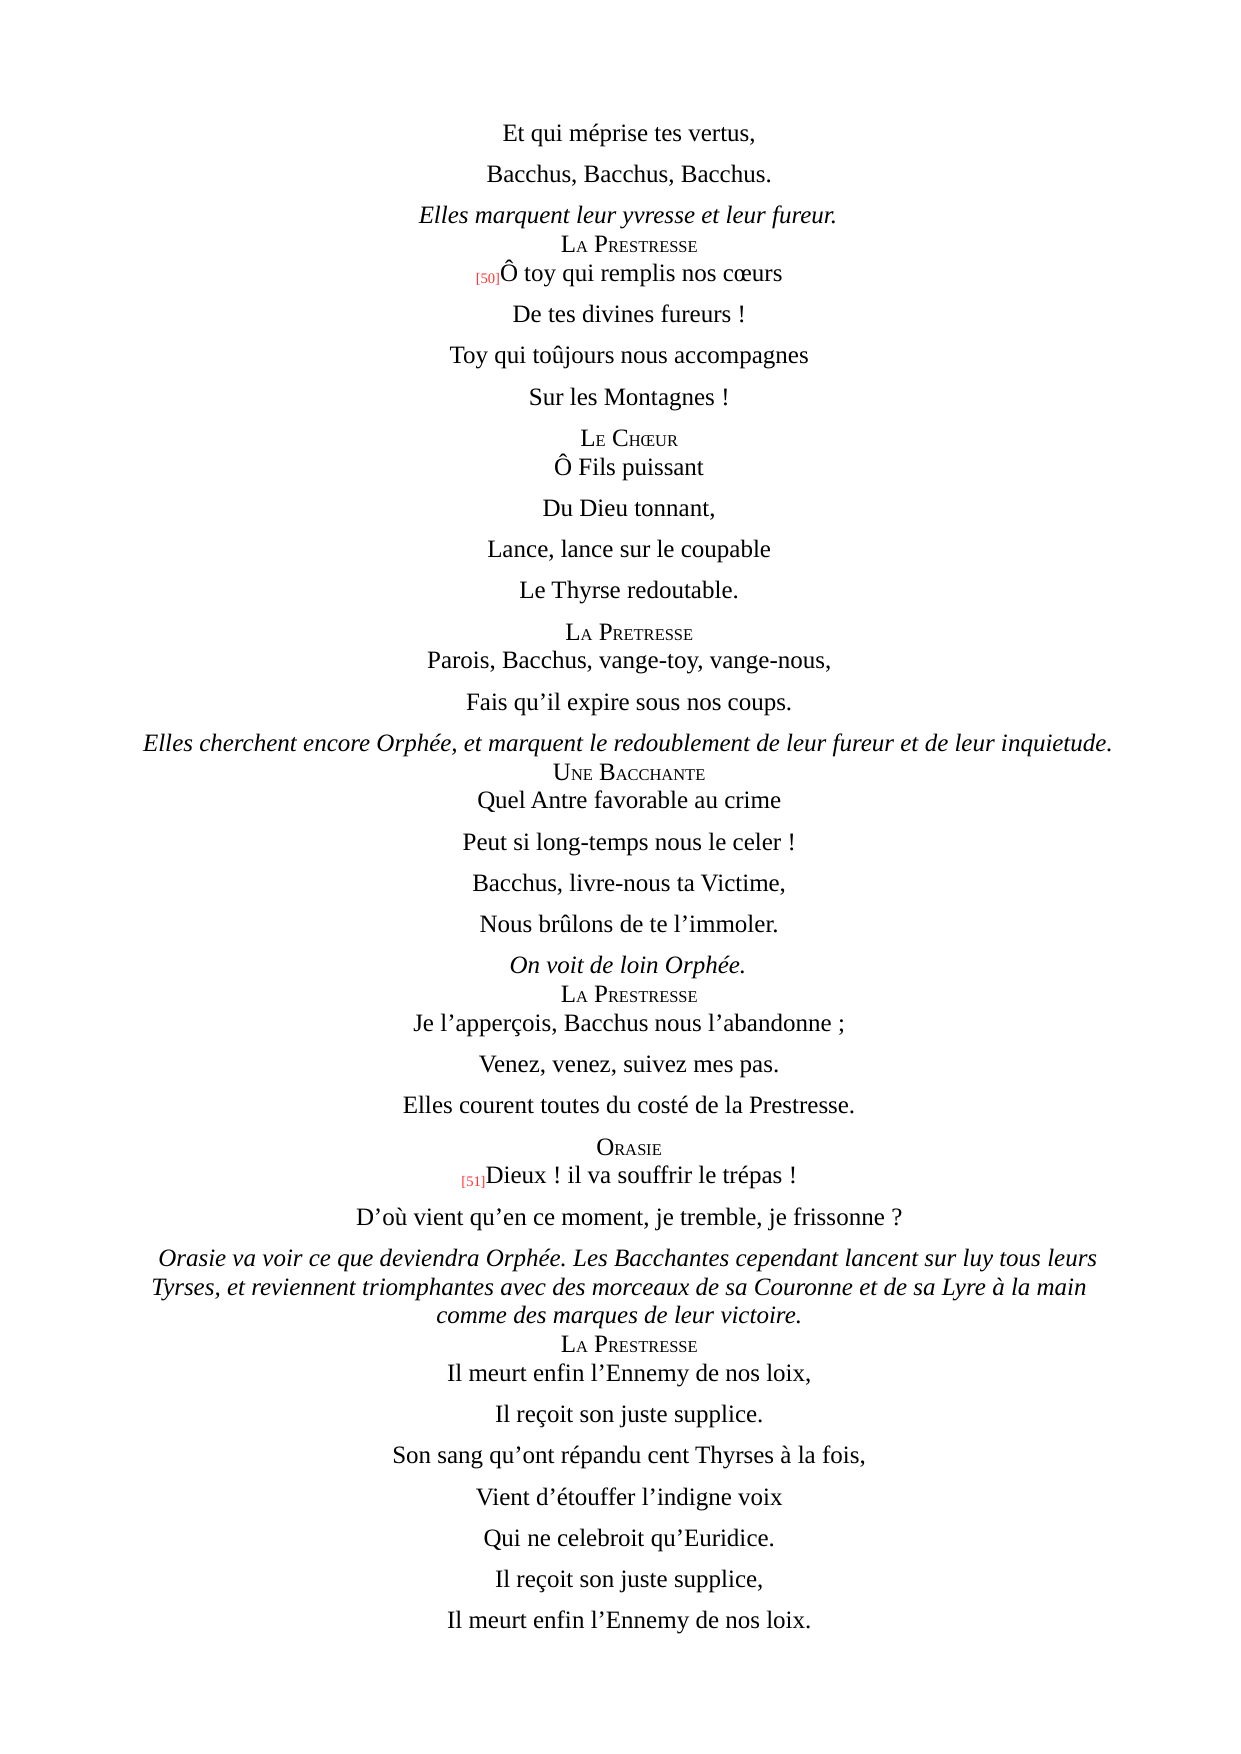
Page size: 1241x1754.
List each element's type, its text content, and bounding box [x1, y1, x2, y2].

text Et qui méprise tes vertus, [118, 118, 1122, 147]
text La Prestresse [118, 1329, 1122, 1358]
text Vient d’étouffer l’indigne voix [118, 1482, 1122, 1511]
text Bacchus, livre-nous ta Victime, [118, 868, 1122, 897]
text Orasie [118, 1132, 1122, 1161]
text La Pretresse [118, 617, 1122, 646]
text D’où vient qu’en ce moment, je tremble, je frissonne ? [118, 1202, 1122, 1231]
text Il reçoit son juste supplice. [118, 1399, 1122, 1428]
text Toy qui toûjours nous accompagnes [118, 341, 1122, 369]
text Son sang qu’ont répandu cent Thyrses à la fois, [118, 1441, 1122, 1469]
text Nous brûlons de te l’immoler. [118, 909, 1122, 938]
text Le Chœur [118, 423, 1122, 452]
text Quel Antre favorable au crime [118, 786, 1122, 814]
text La Prestresse [118, 229, 1122, 258]
text Le Thyrse redoutable. [118, 576, 1122, 604]
text Sur les Montagnes ! [118, 382, 1122, 411]
text De tes divines fureurs ! [118, 299, 1122, 328]
text Peut si long-temps nous le celer ! [118, 827, 1122, 856]
text Une Bacchante [118, 757, 1122, 786]
text Il meurt enfin l’Ennemy de nos loix. [118, 1606, 1122, 1634]
text [51]Dieux ! il va souffrir le trépas ! [118, 1161, 1122, 1189]
text Ô Fils puissant [118, 452, 1122, 481]
text Elles cherchent encore Orphée, et marquent le redoublement de leur fureur et de leur inquietude. [118, 728, 1122, 757]
text Elles courent toutes du costé de la Prestresse. [118, 1091, 1122, 1119]
text Bacchus, Bacchus, Bacchus. [118, 159, 1122, 188]
text Elles marquent leur yvresse et leur fureur. [118, 201, 1122, 229]
text [50]Ô toy qui remplis nos cœurs [118, 258, 1122, 287]
text Parois, Bacchus, vange-toy, vange-nous, [118, 646, 1122, 674]
text La Prestresse [118, 979, 1122, 1008]
text Il meurt enfin l’Ennemy de nos loix, [118, 1358, 1122, 1387]
text Fais qu’il expire sous nos coups. [118, 687, 1122, 716]
text Qui ne celebroit qu’Euridice. [118, 1523, 1122, 1552]
text Je l’apperçois, Bacchus nous l’abandonne ; [118, 1008, 1122, 1037]
text Venez, venez, suivez mes pas. [118, 1049, 1122, 1078]
text Il reçoit son juste supplice, [118, 1564, 1122, 1593]
text Orasie va voir ce que deviendra Orphée. Les Bacchantes cependant lancent sur luy tous leurs Tyrses, et reviennent triomphantes avec des morceaux de sa Couronne et de sa Lyre à la main comme des marques de leur victoire. [118, 1243, 1122, 1329]
text On voit de loin Orphée. [118, 951, 1122, 979]
text Du Dieu tonnant, [118, 493, 1122, 522]
text Lance, lance sur le coupable [118, 534, 1122, 563]
